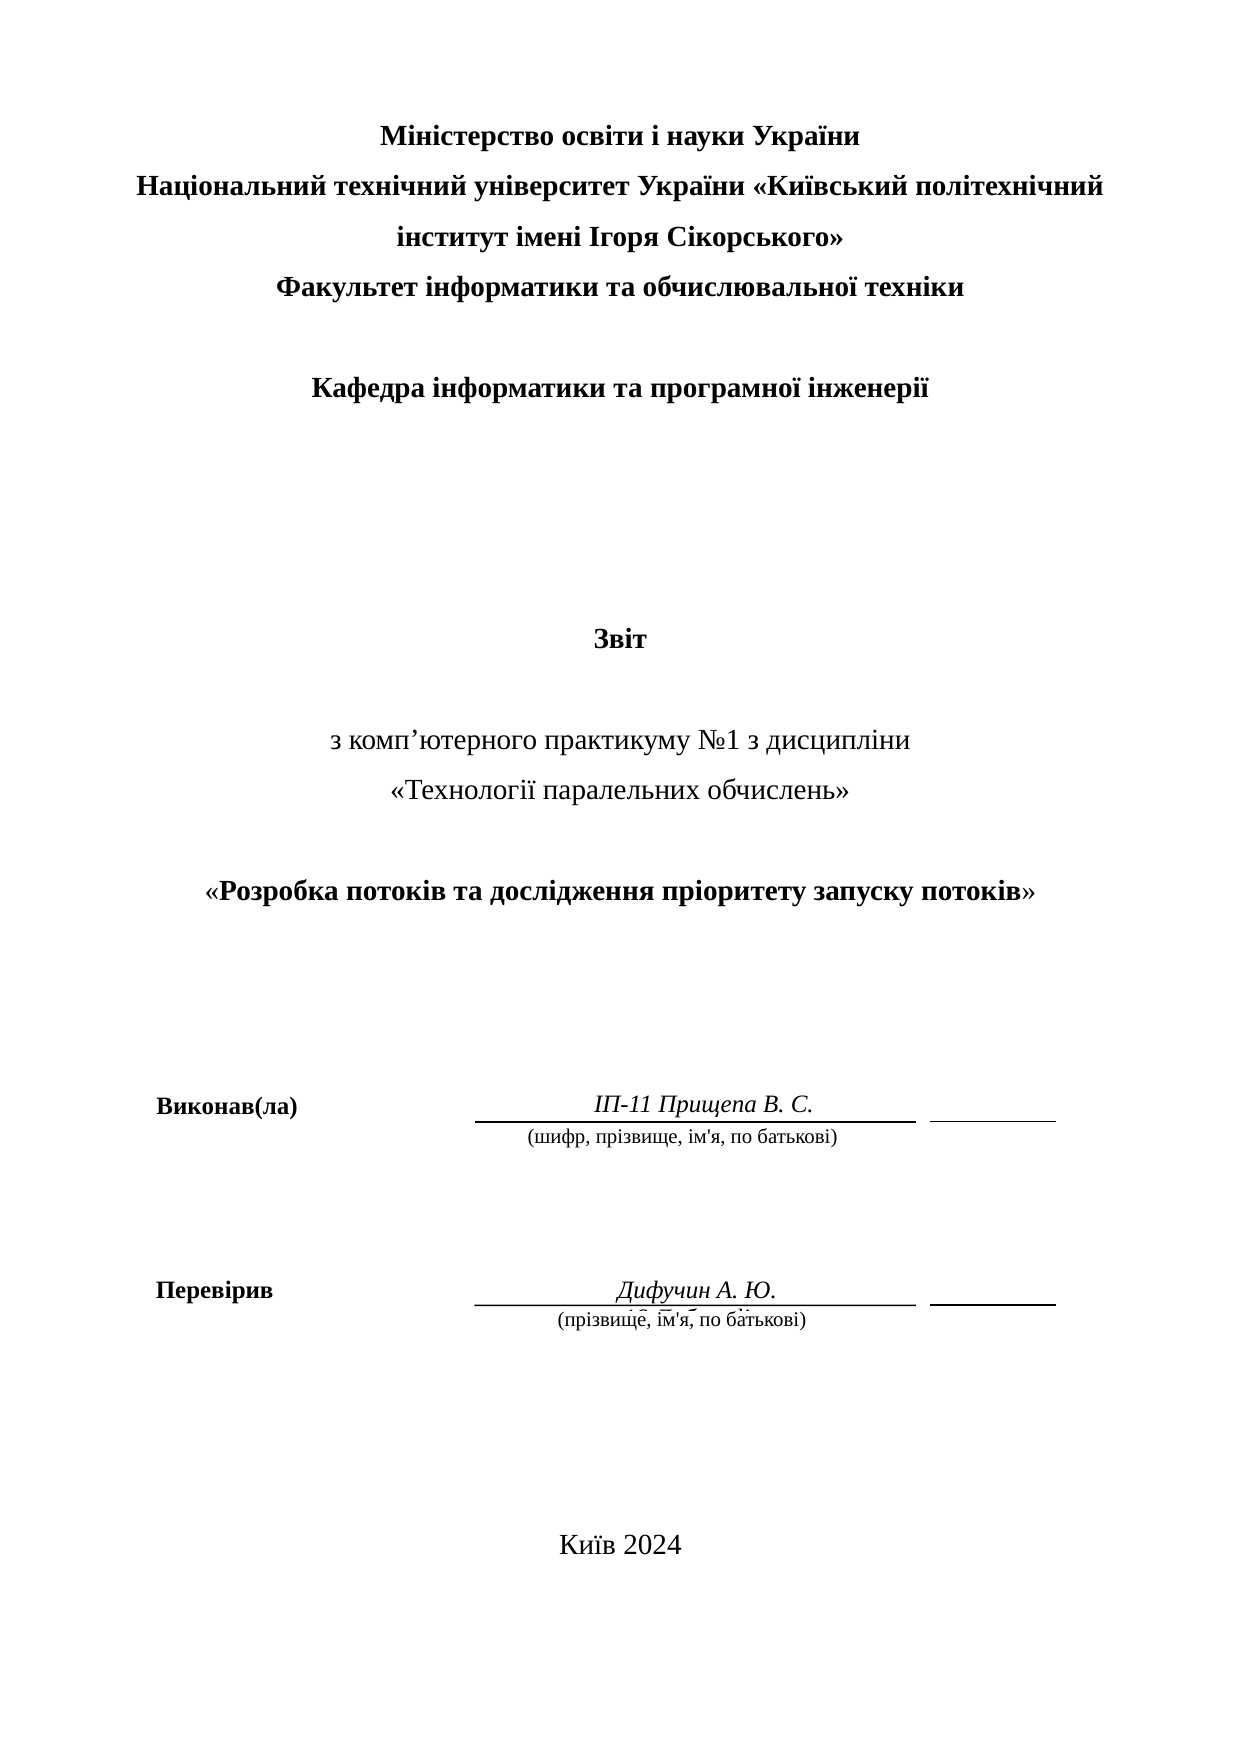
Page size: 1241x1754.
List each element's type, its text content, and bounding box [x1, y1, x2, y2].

text «Розробка потоків та дослідження пріоритету запуску потоків» [118, 873, 1122, 906]
text Дифучин А. Ю. [479, 1275, 915, 1303]
text Кафедра інформатики та програмної інженерії [118, 370, 1122, 403]
text (прізвище, ім'я, по батькові) [493, 1307, 870, 1331]
text (шифр, прізвище, ім'я, по батькові) [494, 1124, 871, 1148]
text Міністерство освіти і науки України [118, 118, 1122, 152]
text -18 Лаб on-line. [479, 1303, 915, 1311]
text Київ 2024 [118, 1527, 1122, 1560]
text Національний технічний університет України «Київський політехнічний інститут імені Ігоря Сікорського» [118, 168, 1122, 252]
text ІП-11 Прищепа В. С. [385, 1089, 1022, 1118]
text Звіт [118, 621, 1122, 655]
text Виконав(ла) [156, 1091, 456, 1120]
text «Технології паралельних обчислень» [118, 772, 1122, 806]
text Факультет інформатики та обчислювальної техніки [118, 269, 1122, 303]
text з комп’ютерного практикуму №1 з дисципліни [118, 722, 1122, 755]
text Перевірив [156, 1275, 456, 1303]
